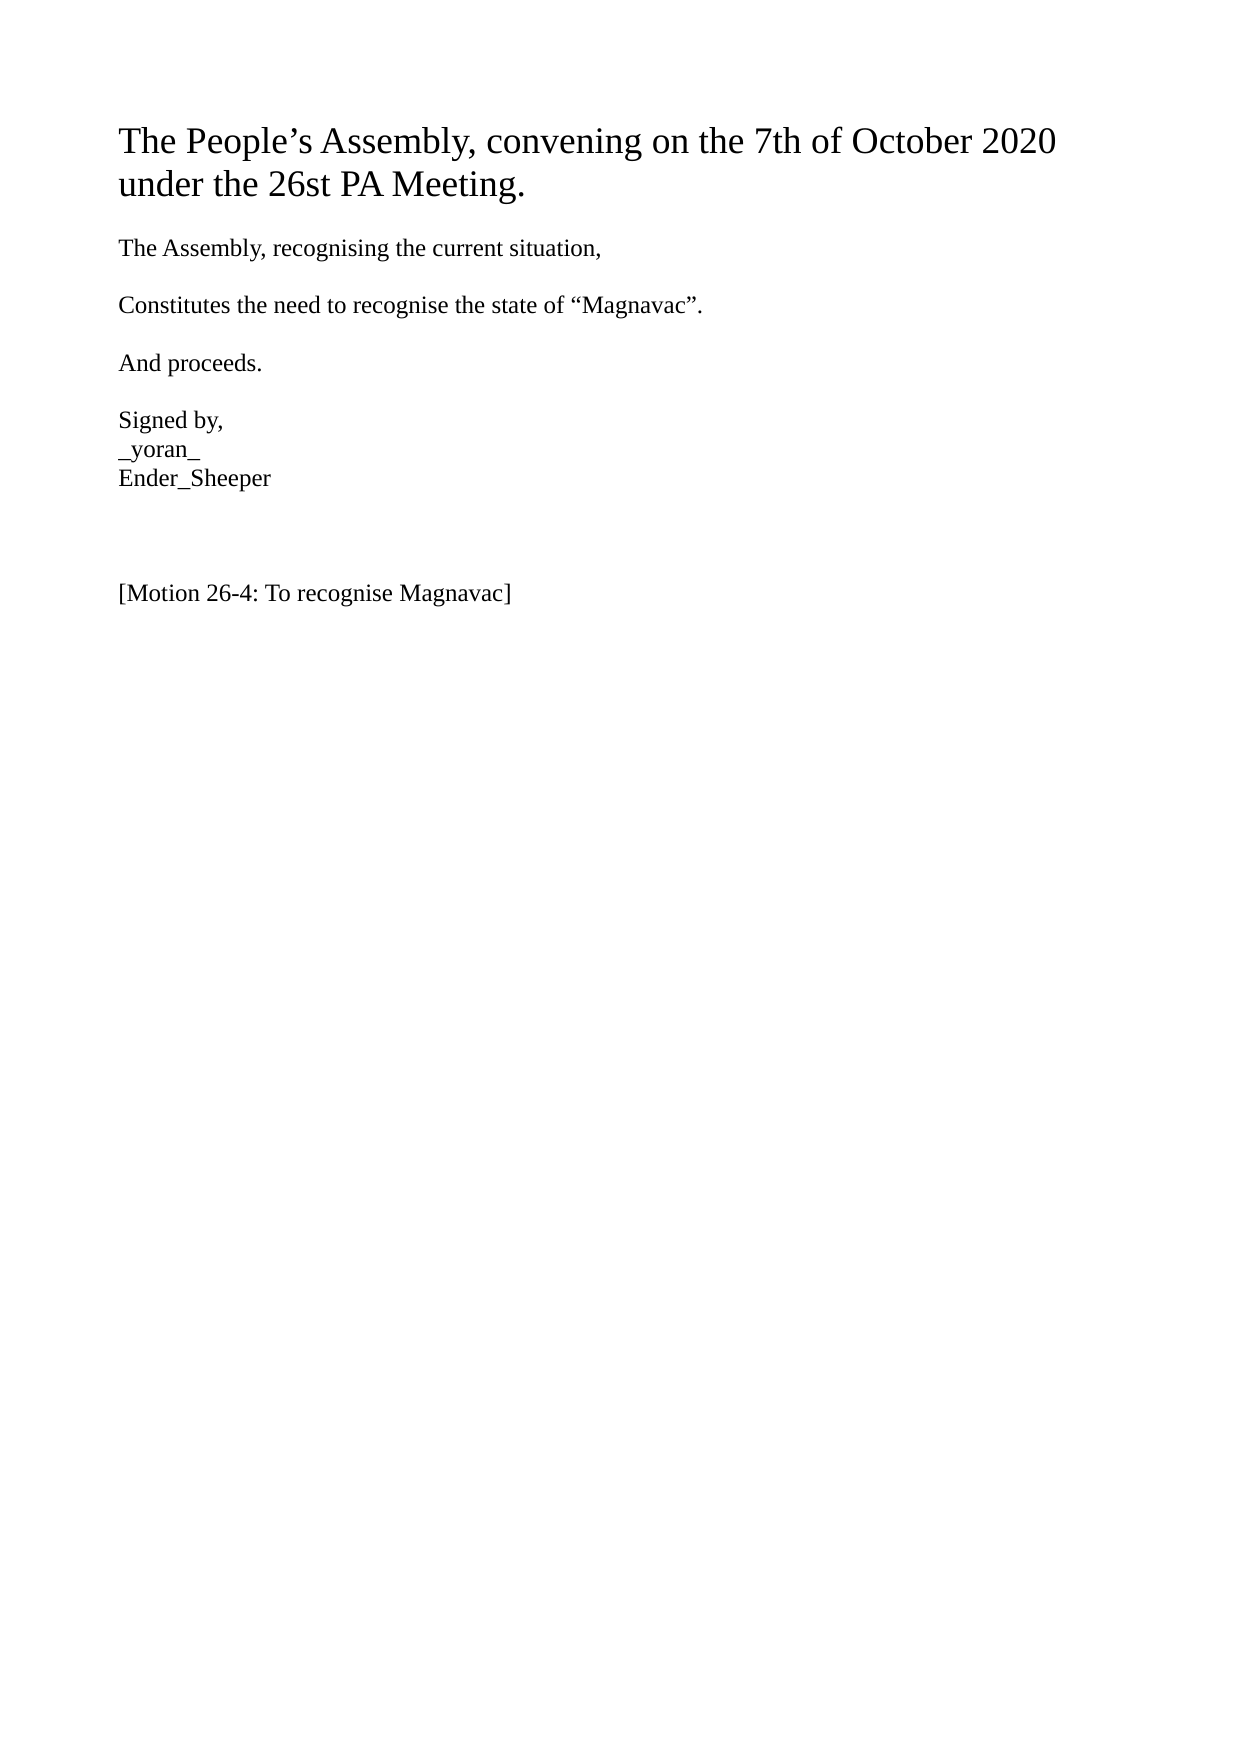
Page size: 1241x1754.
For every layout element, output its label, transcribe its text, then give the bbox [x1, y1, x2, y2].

text The People’s Assembly, convening on the 7th of October 2020 under the 26st PA Meeting. [118, 118, 1122, 204]
text [Motion 26-4: To recognise Magnavac] [118, 578, 1122, 607]
text Ender_Sheeper [118, 463, 1122, 492]
text The Assembly, recognising the current situation, [118, 233, 1122, 262]
text And proceeds. [118, 348, 1122, 377]
text _yoran_ [118, 434, 1122, 463]
text Constitutes the need to recognise the state of “Magnavac”. [118, 291, 1122, 319]
text Signed by, [118, 406, 1122, 434]
